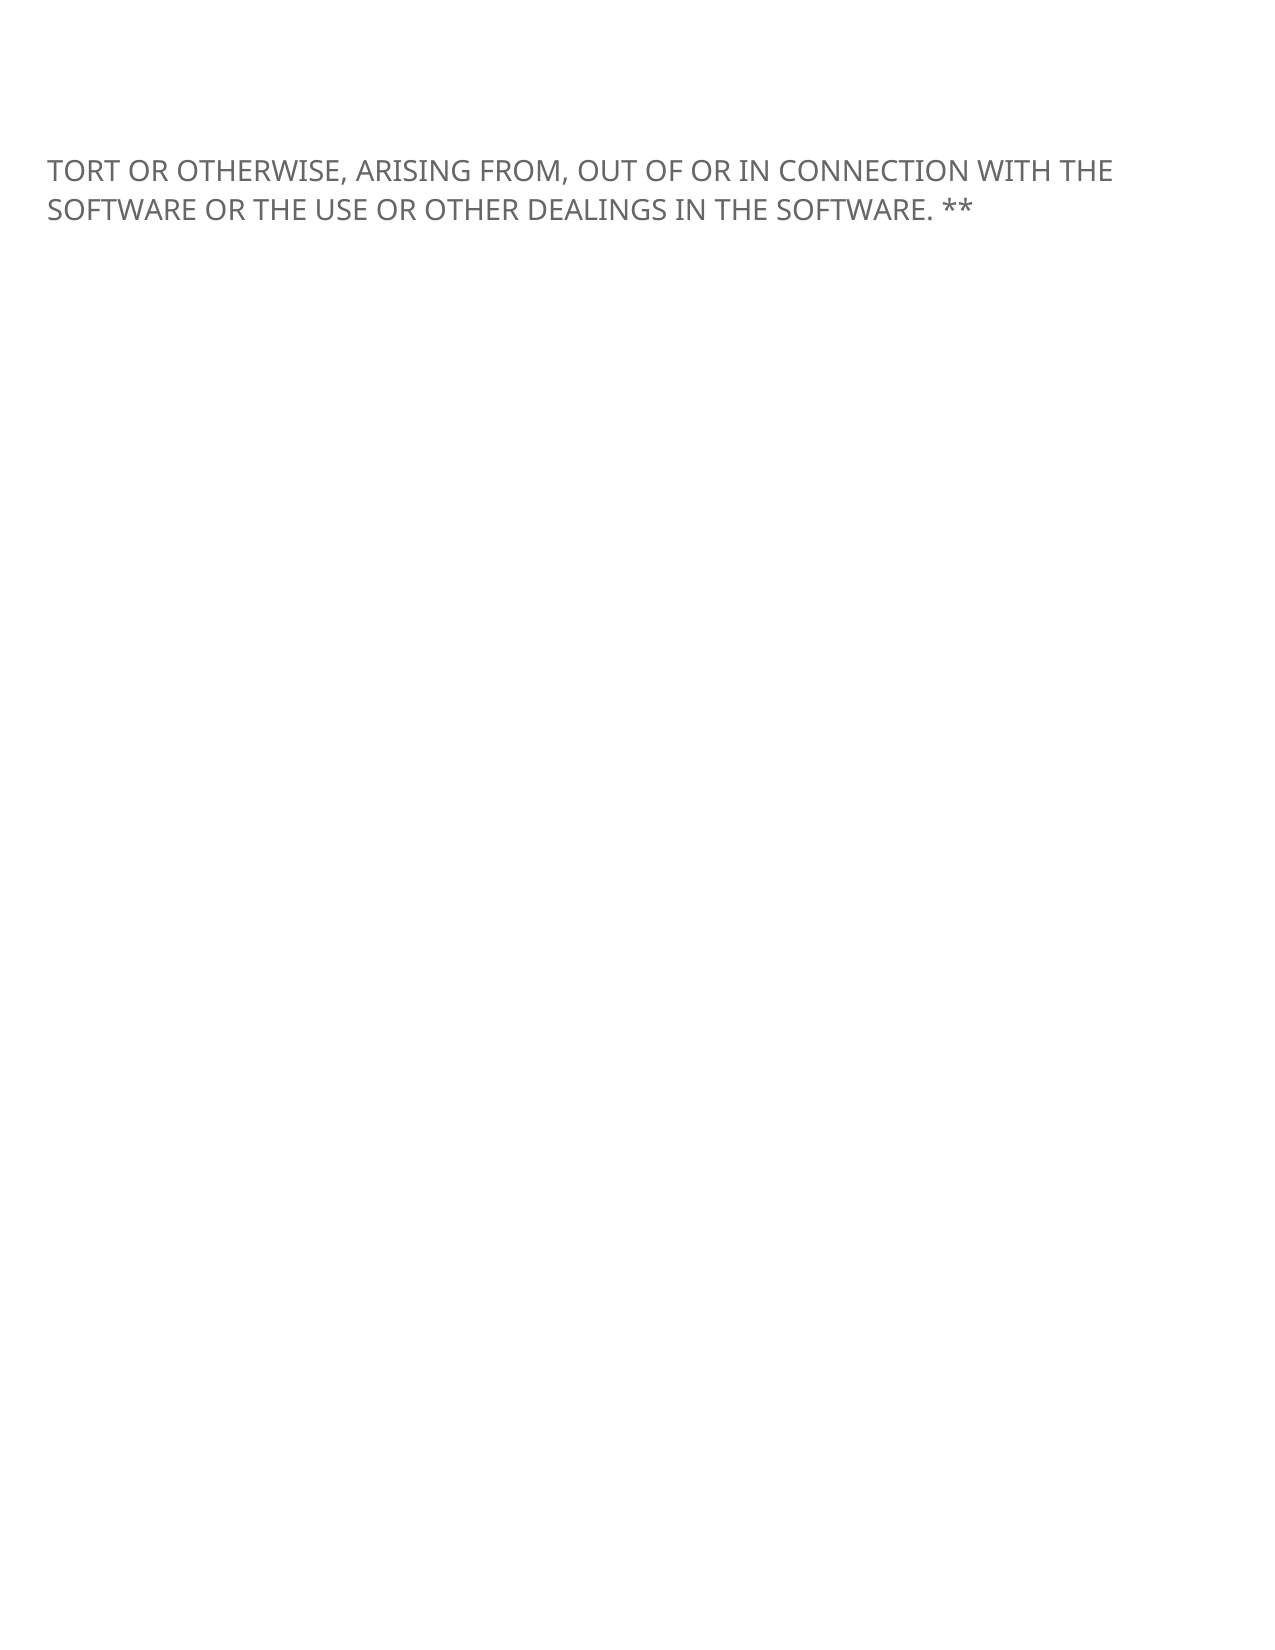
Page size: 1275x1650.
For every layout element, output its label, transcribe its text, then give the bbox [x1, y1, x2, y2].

text TORT OR OTHERWISE, ARISING FROM, OUT OF OR IN CONNECTION WITH THE SOFTWARE OR THE USE OR OTHER DEALINGS IN THE SOFTWARE. ** [47, 150, 1247, 229]
